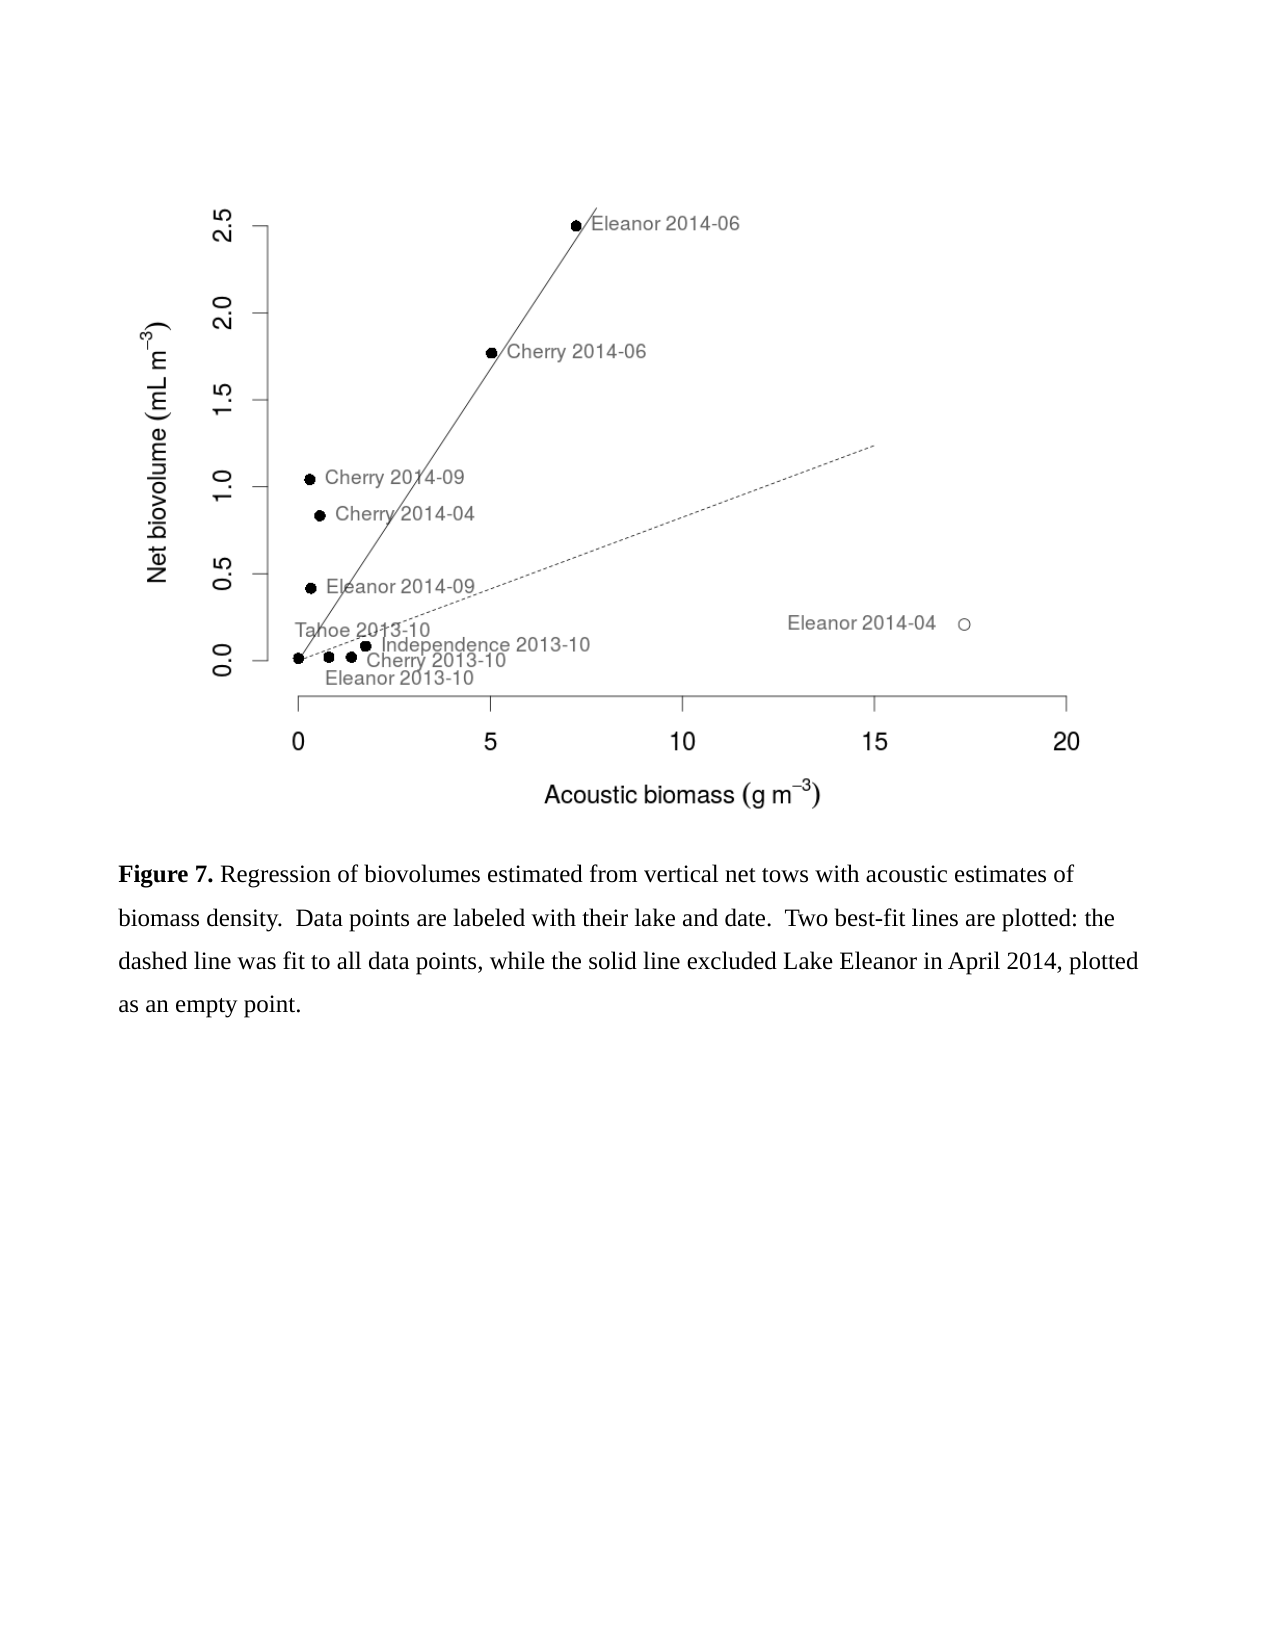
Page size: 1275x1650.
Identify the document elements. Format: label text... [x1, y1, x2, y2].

picture [118, 118, 1157, 846]
text Figure 7. Regression of biovolumes estimated from vertical net tows with acoustic estimates of biomass density. Data points are labeled with their lake and date. Two best-fit lines are plotted: the dashed line was fit to all data points, while the solid line excluded Lake Eleanor in April 2014, plotted as an empty point. [118, 859, 1157, 1018]
